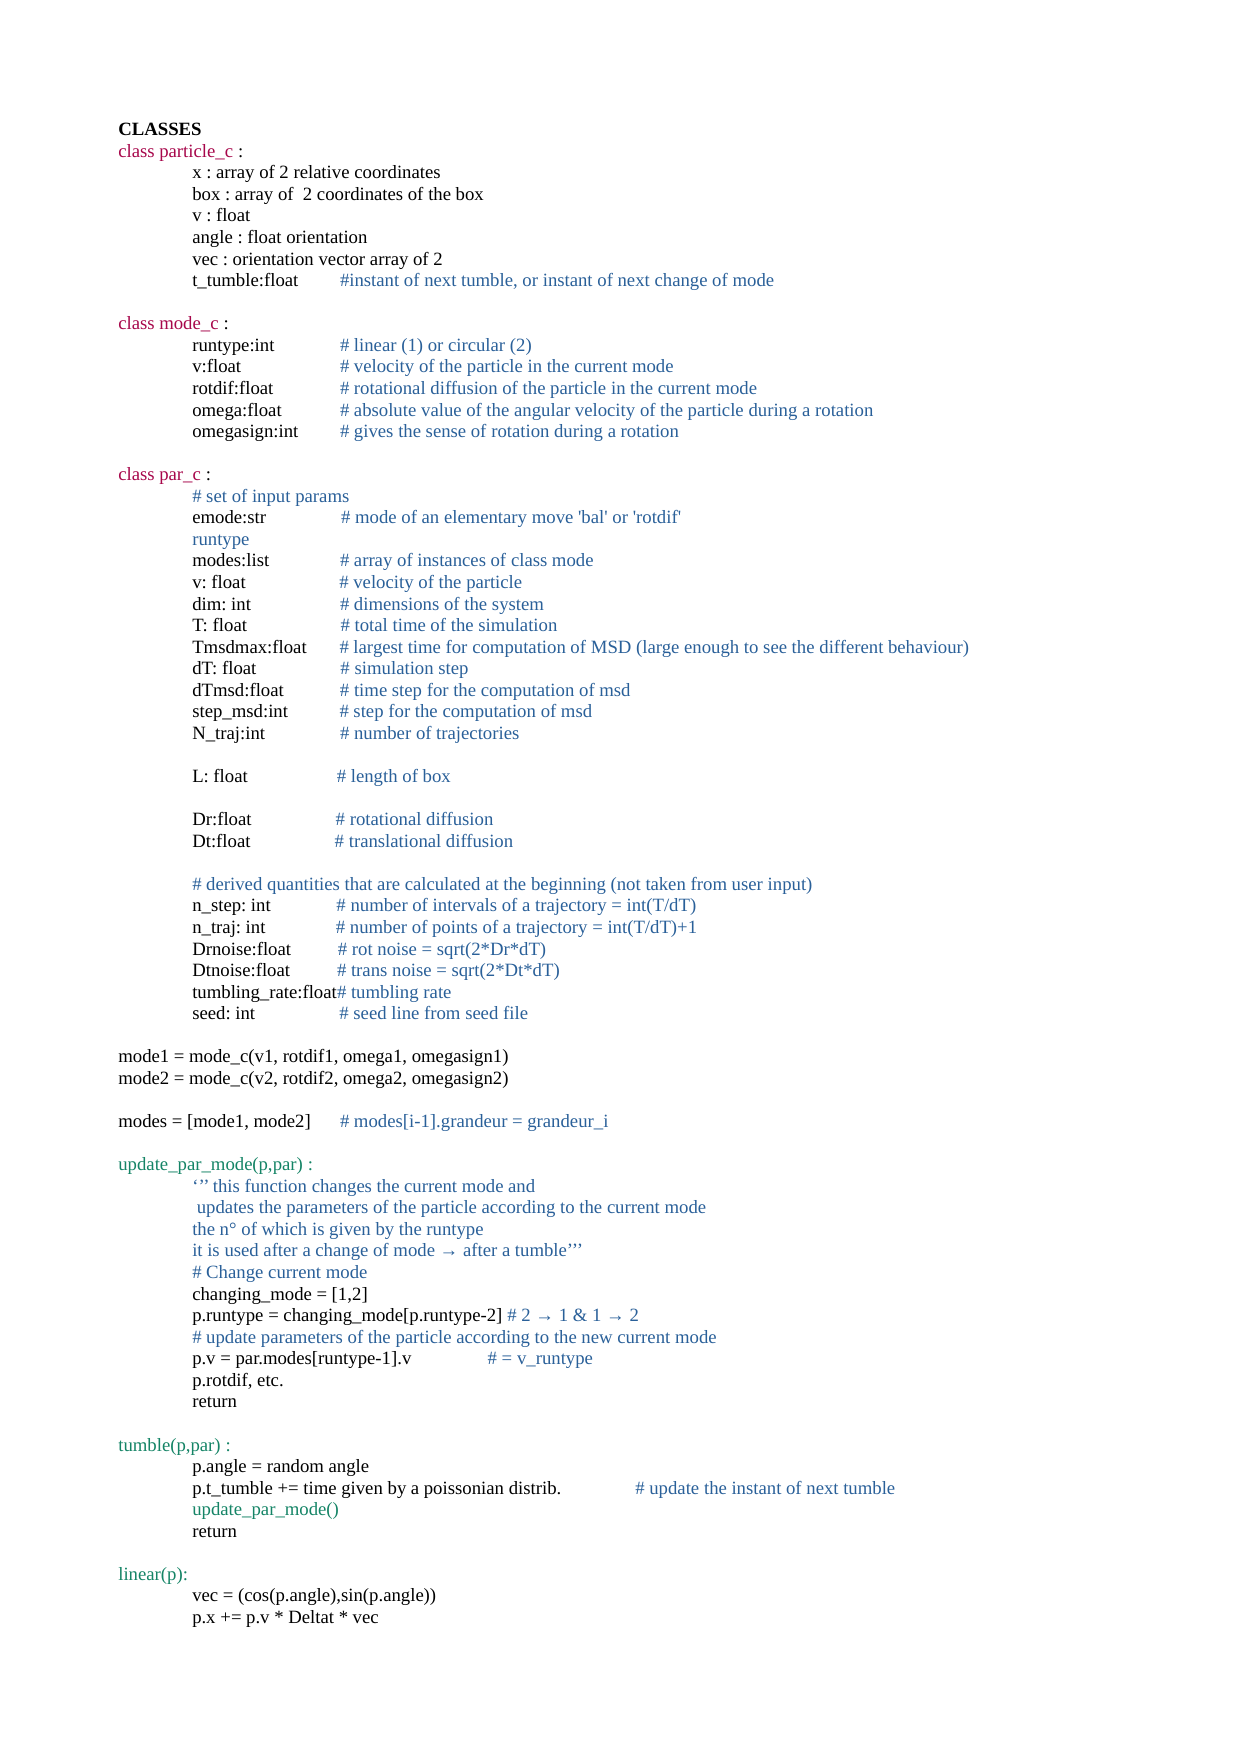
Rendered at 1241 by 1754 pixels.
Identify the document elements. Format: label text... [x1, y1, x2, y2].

text modes:list # array of instances of class mode [118, 549, 1122, 571]
text runtype [118, 528, 1122, 549]
text v: float # velocity of the particle [118, 571, 1122, 592]
text tumbling_rate:float# tumbling rate [118, 981, 1122, 1002]
text vec = (cos(p.angle),sin(p.angle)) [118, 1584, 1122, 1606]
text mode2 = mode_c(v2, rotdif2, omega2, omegasign2) [118, 1067, 1122, 1088]
text runtype:int # linear (1) or circular (2) [118, 334, 1122, 355]
text angle : float orientation [118, 226, 1122, 247]
text emode:str # mode of an elementary move 'bal' or 'rotdif' [118, 506, 1122, 528]
text step_msd:int # step for the computation of msd [118, 700, 1122, 722]
text box : array of 2 coordinates of the box [118, 183, 1122, 204]
text p.v = par.modes[runtype-1].v # = v_runtype [118, 1347, 1122, 1369]
text Dt:float # translational diffusion [118, 830, 1122, 851]
text omega:float # absolute value of the angular velocity of the particle during a rotation [118, 398, 1122, 420]
text changing_mode = [1,2] [118, 1282, 1122, 1304]
text linear(p): [118, 1563, 1122, 1584]
text Drnoise:float # rot noise = sqrt(2*Dr*dT) [118, 937, 1122, 959]
text N_traj:int # number of trajectories [118, 722, 1122, 743]
text v : float [118, 204, 1122, 226]
text return [118, 1520, 1122, 1541]
text n_step: int # number of intervals of a trajectory = int(T/dT) [118, 894, 1122, 916]
text dTmsd:float # time step for the computation of msd [118, 679, 1122, 700]
text return [118, 1390, 1122, 1412]
text p.rotdif, etc. [118, 1369, 1122, 1390]
text it is used after a change of mode → after a tumble’’’ [118, 1239, 1122, 1261]
text class mode_c : [118, 312, 1122, 334]
text ‘’’ this function changes the current mode and [118, 1175, 1122, 1196]
text dT: float # simulation step [118, 657, 1122, 679]
text # set of input params [118, 485, 1122, 506]
text CLASSES [118, 118, 1122, 140]
text vec : orientation vector array of 2 [118, 247, 1122, 269]
text p.angle = random angle [118, 1455, 1122, 1477]
text T: float # total time of the simulation [118, 614, 1122, 636]
text mode1 = mode_c(v1, rotdif1, omega1, omegasign1) [118, 1045, 1122, 1067]
text t_tumble:float #instant of next tumble, or instant of next change of mode [118, 269, 1122, 291]
text p.t_tumble += time given by a poissonian distrib. # update the instant of next tumble [118, 1477, 1122, 1498]
text rotdif:float # rotational diffusion of the particle in the current mode [118, 377, 1122, 398]
text class particle_c : [118, 140, 1122, 161]
text seed: int # seed line from seed file [118, 1002, 1122, 1024]
text # update parameters of the particle according to the new current mode [118, 1326, 1122, 1347]
text dim: int # dimensions of the system [118, 592, 1122, 614]
text Dr:float # rotational diffusion [118, 808, 1122, 830]
text Dtnoise:float # trans noise = sqrt(2*Dt*dT) [118, 959, 1122, 981]
text modes = [mode1, mode2] # modes[i-1].grandeur = grandeur_i [118, 1110, 1122, 1132]
text the n° of which is given by the runtype [118, 1218, 1122, 1239]
text update_par_mode(p,par) : [118, 1153, 1122, 1175]
text L: float # length of box [118, 765, 1122, 787]
text class par_c : [118, 463, 1122, 485]
text Tmsdmax:float # largest time for computation of MSD (large enough to see the different behaviour) [118, 636, 1122, 657]
text # derived quantities that are calculated at the beginning (not taken from user input) [118, 873, 1122, 894]
text x : array of 2 relative coordinates [118, 161, 1122, 183]
text omegasign:int # gives the sense of rotation during a rotation [118, 420, 1122, 442]
text v:float # velocity of the particle in the current mode [118, 355, 1122, 377]
text tumble(p,par) : [118, 1433, 1122, 1455]
text p.runtype = changing_mode[p.runtype-2] # 2 → 1 & 1 → 2 [118, 1304, 1122, 1326]
text updates the parameters of the particle according to the current mode [118, 1196, 1122, 1218]
text p.x += p.v * Deltat * vec [118, 1606, 1122, 1627]
text update_par_mode() [118, 1498, 1122, 1520]
text n_traj: int # number of points of a trajectory = int(T/dT)+1 [118, 916, 1122, 937]
text # Change current mode [118, 1261, 1122, 1282]
